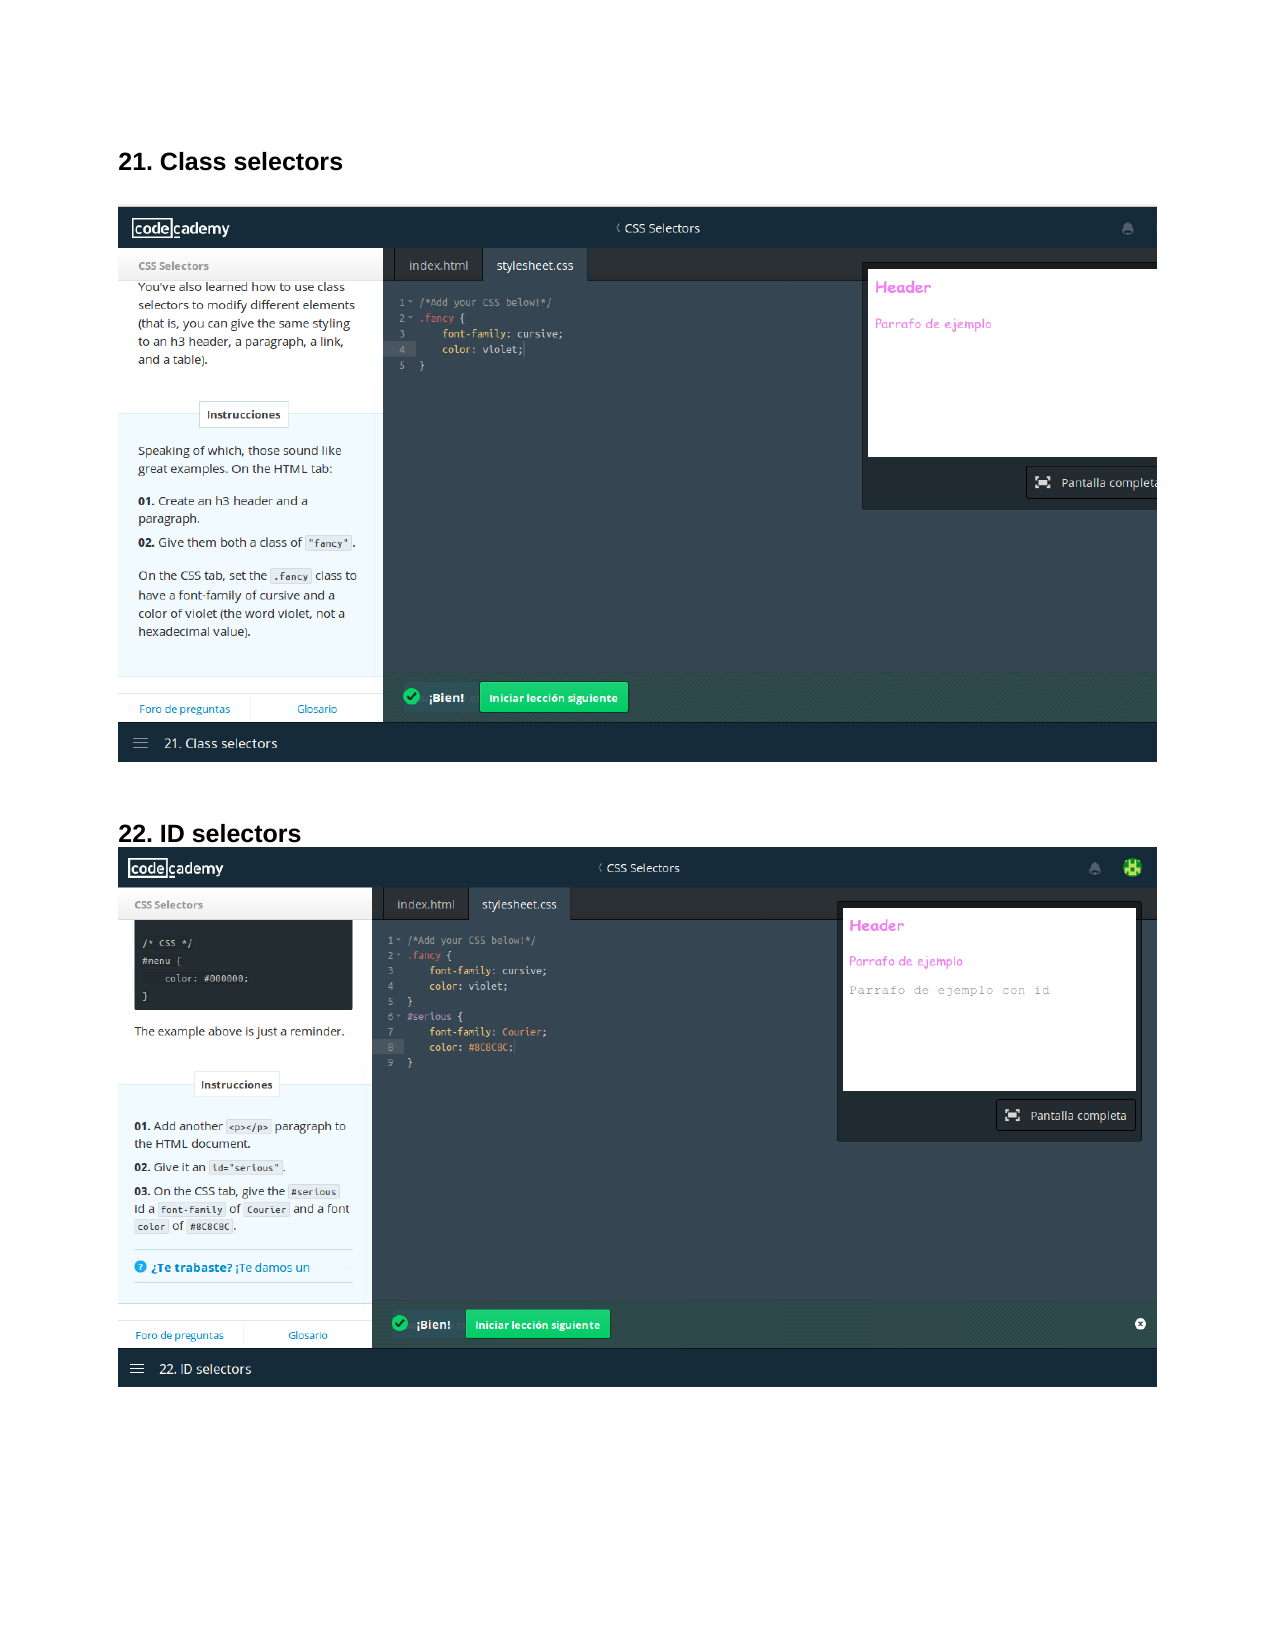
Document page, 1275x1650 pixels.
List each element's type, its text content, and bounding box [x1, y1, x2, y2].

text 22. ID selectors [118, 819, 1157, 847]
picture [118, 204, 1157, 762]
picture [118, 847, 1157, 1387]
text 21. Class selectors [118, 147, 1157, 176]
